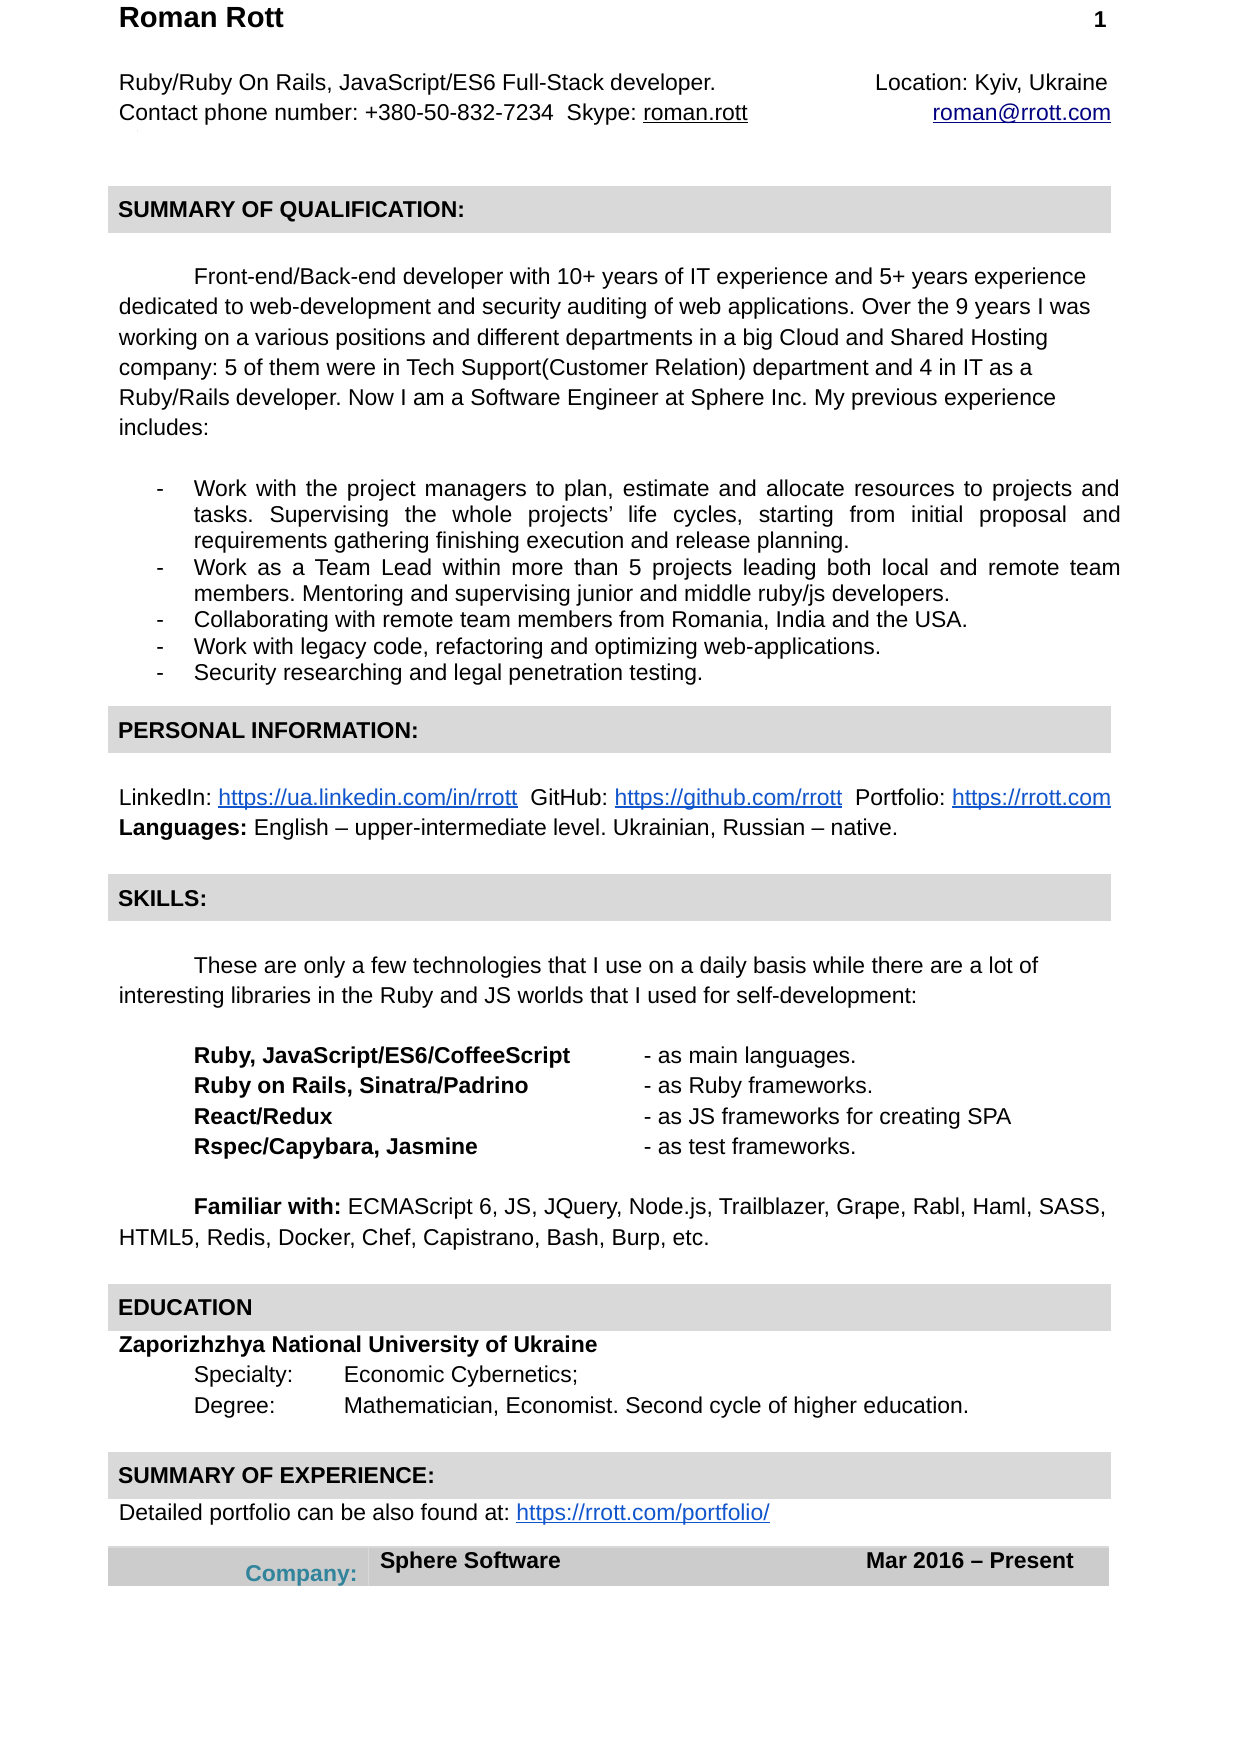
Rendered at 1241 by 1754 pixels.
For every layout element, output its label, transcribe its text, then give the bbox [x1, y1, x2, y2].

list Work with the project managers to plan, estimate and allocate resources to projects and tasks. Supervising the whole projects’ life cycles, starting from initial proposal and requirements gathering finishing execution and release planning. [156, 474, 1121, 554]
list Security researching and legal penetration testing. [156, 659, 1121, 685]
table_header PERSONAL INFORMATION: [108, 706, 1111, 753]
table_header Company: [108, 1548, 368, 1586]
text Ruby, JavaScript/ES6/CoffeeScript - as main languages. [194, 1042, 1121, 1069]
text These are only a few technologies that I use on a daily basis while there are a lot of interesting libraries in the Ruby and JS worlds that I used for self-development: [119, 952, 1121, 1008]
table_header EDUCATION [108, 1284, 1111, 1331]
list Collaborating with remote team members from Romania, India and the USA. [156, 606, 1121, 633]
text Degree: Mathematician, Economist. Second cycle of higher education. [119, 1392, 1121, 1418]
text React/Redux - as JS frameworks for creating SPA [194, 1103, 1121, 1129]
text Ruby on Rails, Sinatra/Padrino - as Ruby frameworks. [194, 1072, 1121, 1099]
text Languages: English – upper-intermediate level. Ukrainian, Russian – native. [119, 814, 1121, 840]
text Rspec/Capybara, Jasmine - as test frameworks. [194, 1133, 1121, 1159]
text Detailed portfolio can be also found at: https://rrott.com/portfolio/ [119, 1499, 1121, 1526]
table_header SUMMARY OF EXPERIENCE: [108, 1452, 1111, 1499]
text Front-end/Back-end developer with 10+ years of IT experience and 5+ years experience dedicated to web-development and security auditing of web applications. Over the 9 years I was working on a various positions and different departments in a big Cloud and Shared Hosting company: 5 of them were in Tech Support(Customer Relation) department and 4 in IT as a Ruby/Rails developer. Now I am a Software Engineer at Sphere Inc. My previous experience includes: [119, 263, 1121, 441]
table_header Sphere Software Mar 2016 – Present [369, 1548, 1109, 1586]
table_header SUMMARY OF QUALIFICATION: [108, 186, 1111, 233]
list Work with legacy code, refactoring and optimizing web-applications. [156, 633, 1121, 659]
list Work as a Team Lead within more than 5 projects leading both local and remote team members. Mentoring and supervising junior and middle ruby/js developers. [156, 554, 1121, 606]
text Zaporizhzhya National University of Ukraine [119, 1331, 1121, 1357]
text Specialty: Economic Cybernetics; [119, 1361, 1121, 1388]
text Familiar with: ECMAScript 6, JS, JQuery, Node.js, Trailblazer, Grape, Rabl, Haml, SASS, HTML5, Redis, Docker, Chef, Capistrano, Bash, Burp, etc. [119, 1193, 1121, 1250]
table_header SKILLS: [108, 874, 1111, 921]
text LinkedIn: https://ua.linkedin.com/in/rrott GitHub: https://github.com/rrott Portfolio: https://rrott.com [119, 784, 1121, 810]
